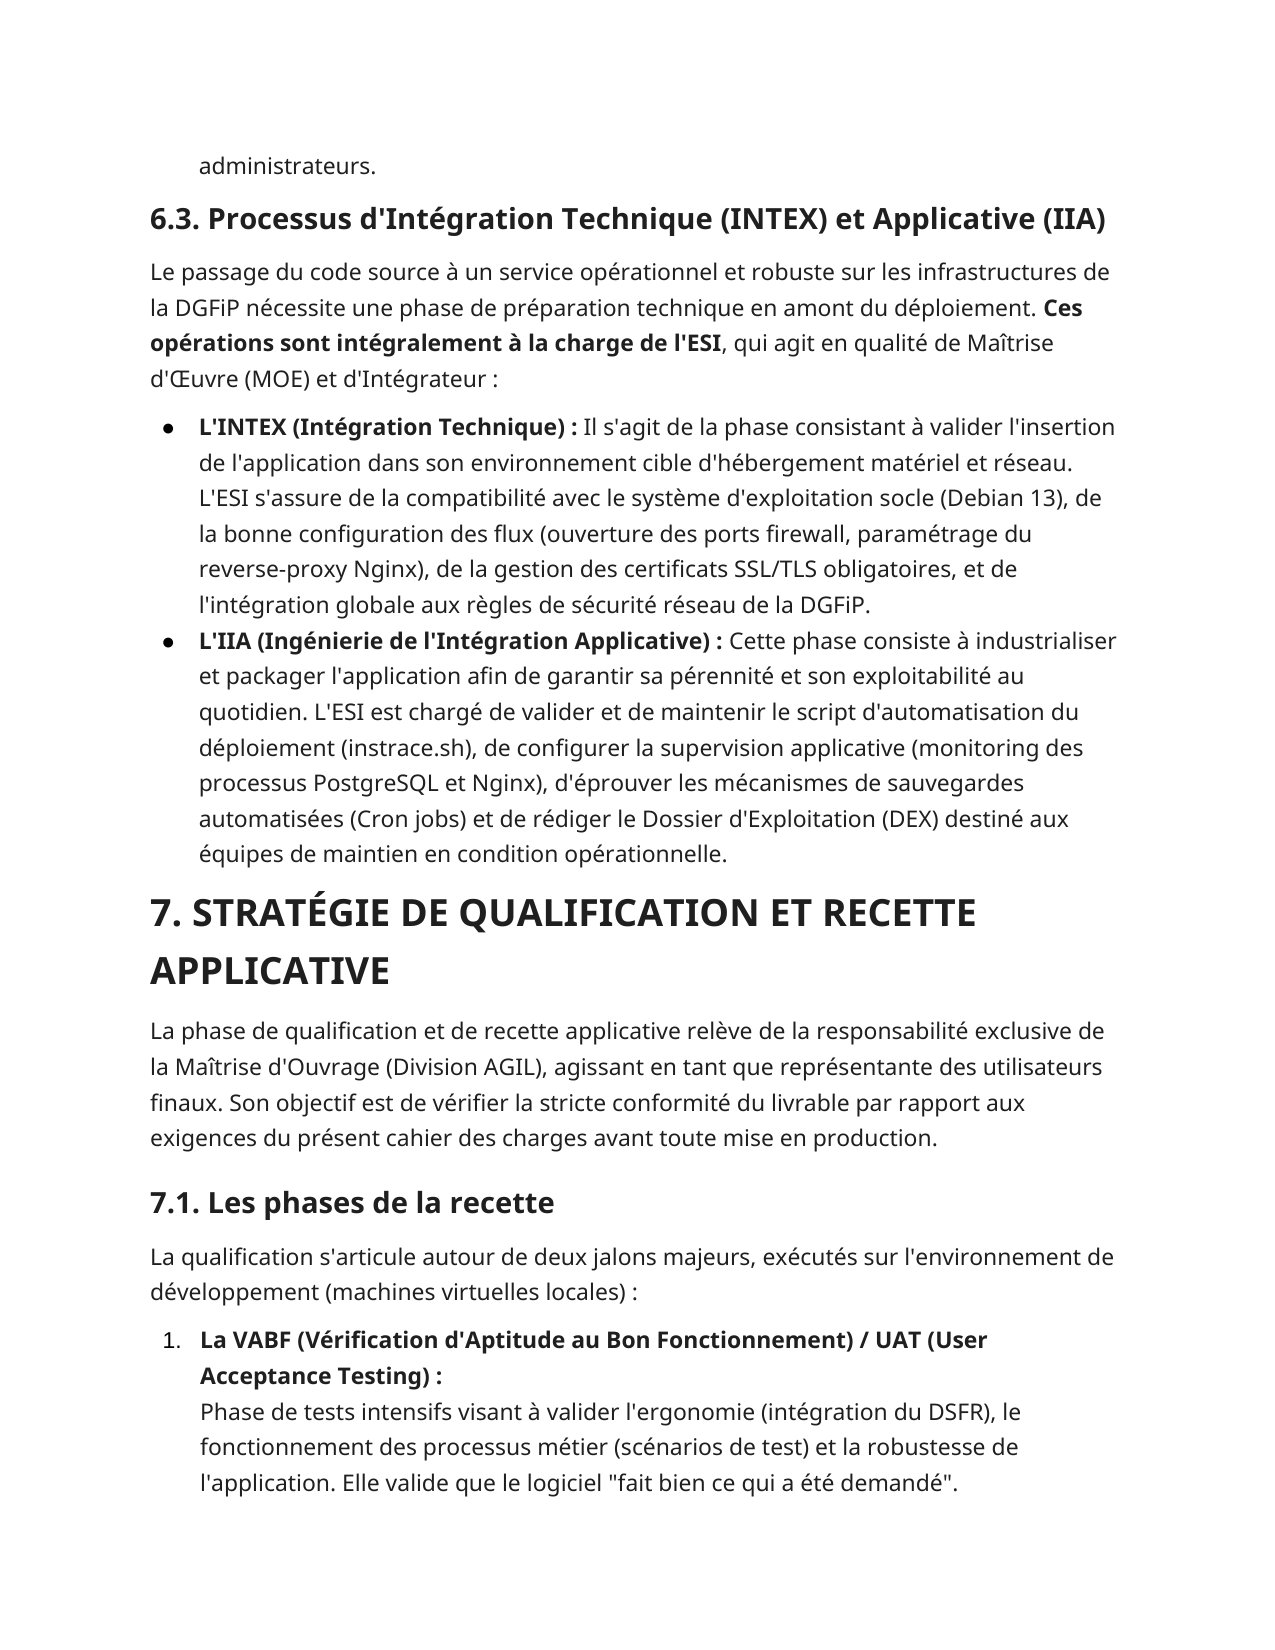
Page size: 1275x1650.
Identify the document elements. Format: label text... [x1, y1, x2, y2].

subtitle 7.1. Les phases de la recette [150, 1183, 1125, 1222]
subtitle 6.3. Processus d'Intégration Technique (INTEX) et Applicative (IIA) [150, 198, 1125, 238]
list La VABF (Vérification d'Aptitude au Bon Fonctionnement) / UAT (User Acceptance Testing) : Phase de tests intensifs visant à valider l'ergonomie (intégration du DSFR), le fonctionnement des processus métier (scénarios de test) et la robustesse de l'application. Elle valide que le logiciel "fait bien ce qui a été demandé". [162, 1324, 1125, 1498]
list L'INTEX (Intégration Technique) : Il s'agit de la phase consistant à valider l'insertion de l'application dans son environnement cible d'hébergement matériel et réseau. L'ESI s'assure de la compatibilité avec le système d'exploitation socle (Debian 13), de la bonne configuration des flux (ouverture des ports firewall, paramétrage du reverse-proxy Nginx), de la gestion des certificats SSL/TLS obligatoires, et de l'intégration globale aux règles de sécurité réseau de la DGFiP. [161, 411, 1125, 620]
text La qualification s'articule autour de deux jalons majeurs, exécutés sur l'environnement de développement (machines virtuelles locales) : [150, 1240, 1125, 1307]
list L'IIA (Ingénierie de l'Intégration Applicative) : Cette phase consiste à industrialiser et packager l'application afin de garantir sa pérennité et son exploitabilité au quotidien. L'ESI est chargé de valider et de maintenir le script d'automatisation du déploiement (instrace.sh), de configurer la supervision applicative (monitoring des processus PostgreSQL et Nginx), d'éprouver les mécanismes de sauvegardes automatisées (Cron jobs) et de rédiger le Dossier d'Exploitation (DEX) destiné aux équipes de maintien en condition opérationnelle. [161, 624, 1125, 869]
list administrateurs. [161, 150, 1125, 181]
text La phase de qualification et de recette applicative relève de la responsabilité exclusive de la Maîtrise d'Ouvrage (Division AGIL), agissant en tant que représentante des utilisateurs finaux. Son objectif est de vérifier la stricte conformité du livrable par rapport aux exigences du présent cahier des charges avant toute mise en production. [150, 1015, 1125, 1153]
subtitle 7. STRATÉGIE DE QUALIFICATION ET RECETTE APPLICATIVE [150, 886, 1125, 996]
text Le passage du code source à un service opérationnel et robuste sur les infrastructures de la DGFiP nécessite une phase de préparation technique en amont du déploiement. Ces opérations sont intégralement à la charge de l'ESI, qui agit en qualité de Maîtrise d'Œuvre (MOE) et d'Intégrateur : [150, 256, 1125, 394]
